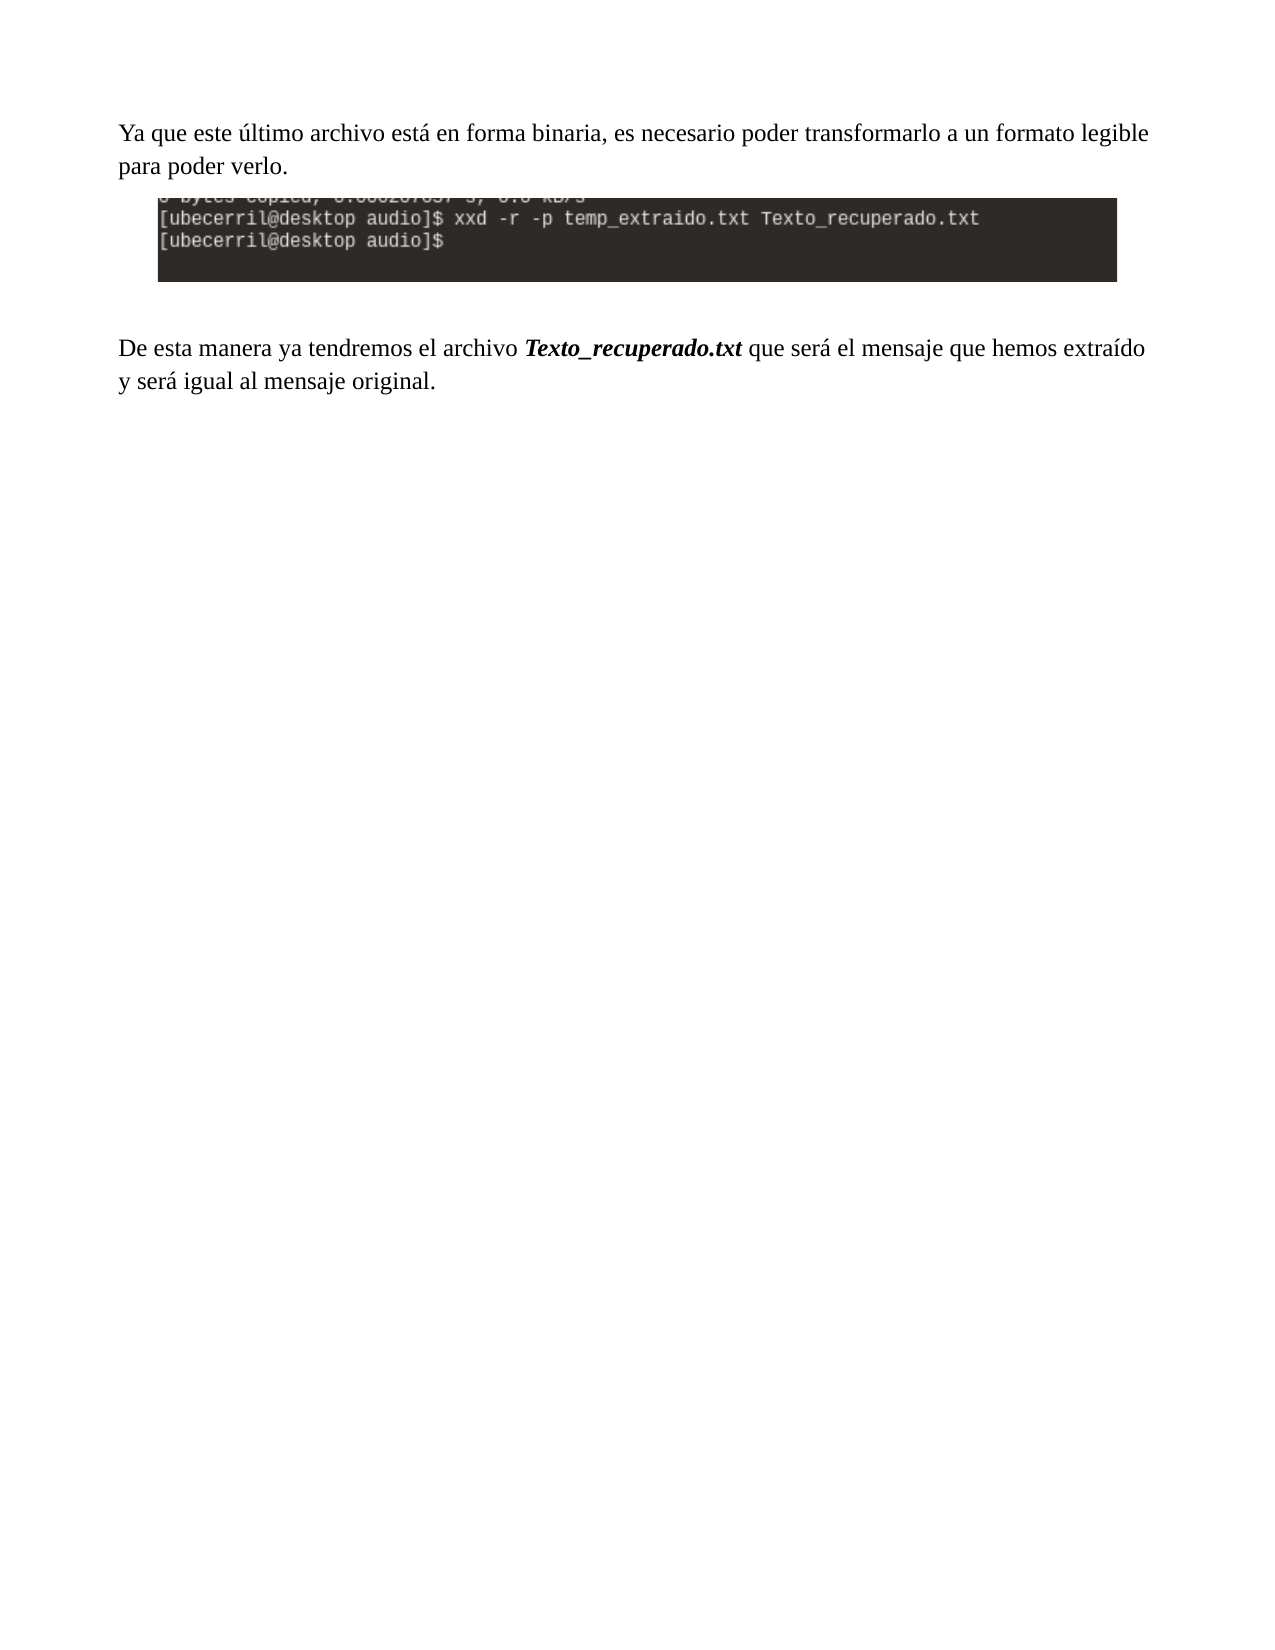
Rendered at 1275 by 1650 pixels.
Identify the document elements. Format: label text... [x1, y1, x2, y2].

text De esta manera ya tendremos el archivo Texto_recuperado.txt que será el mensaje que hemos extraído y será igual al mensaje original. [118, 333, 1157, 395]
picture [157, 198, 1118, 282]
text Ya que este último archivo está en forma binaria, es necesario poder transformarlo a un formato legible para poder verlo. [118, 118, 1157, 180]
